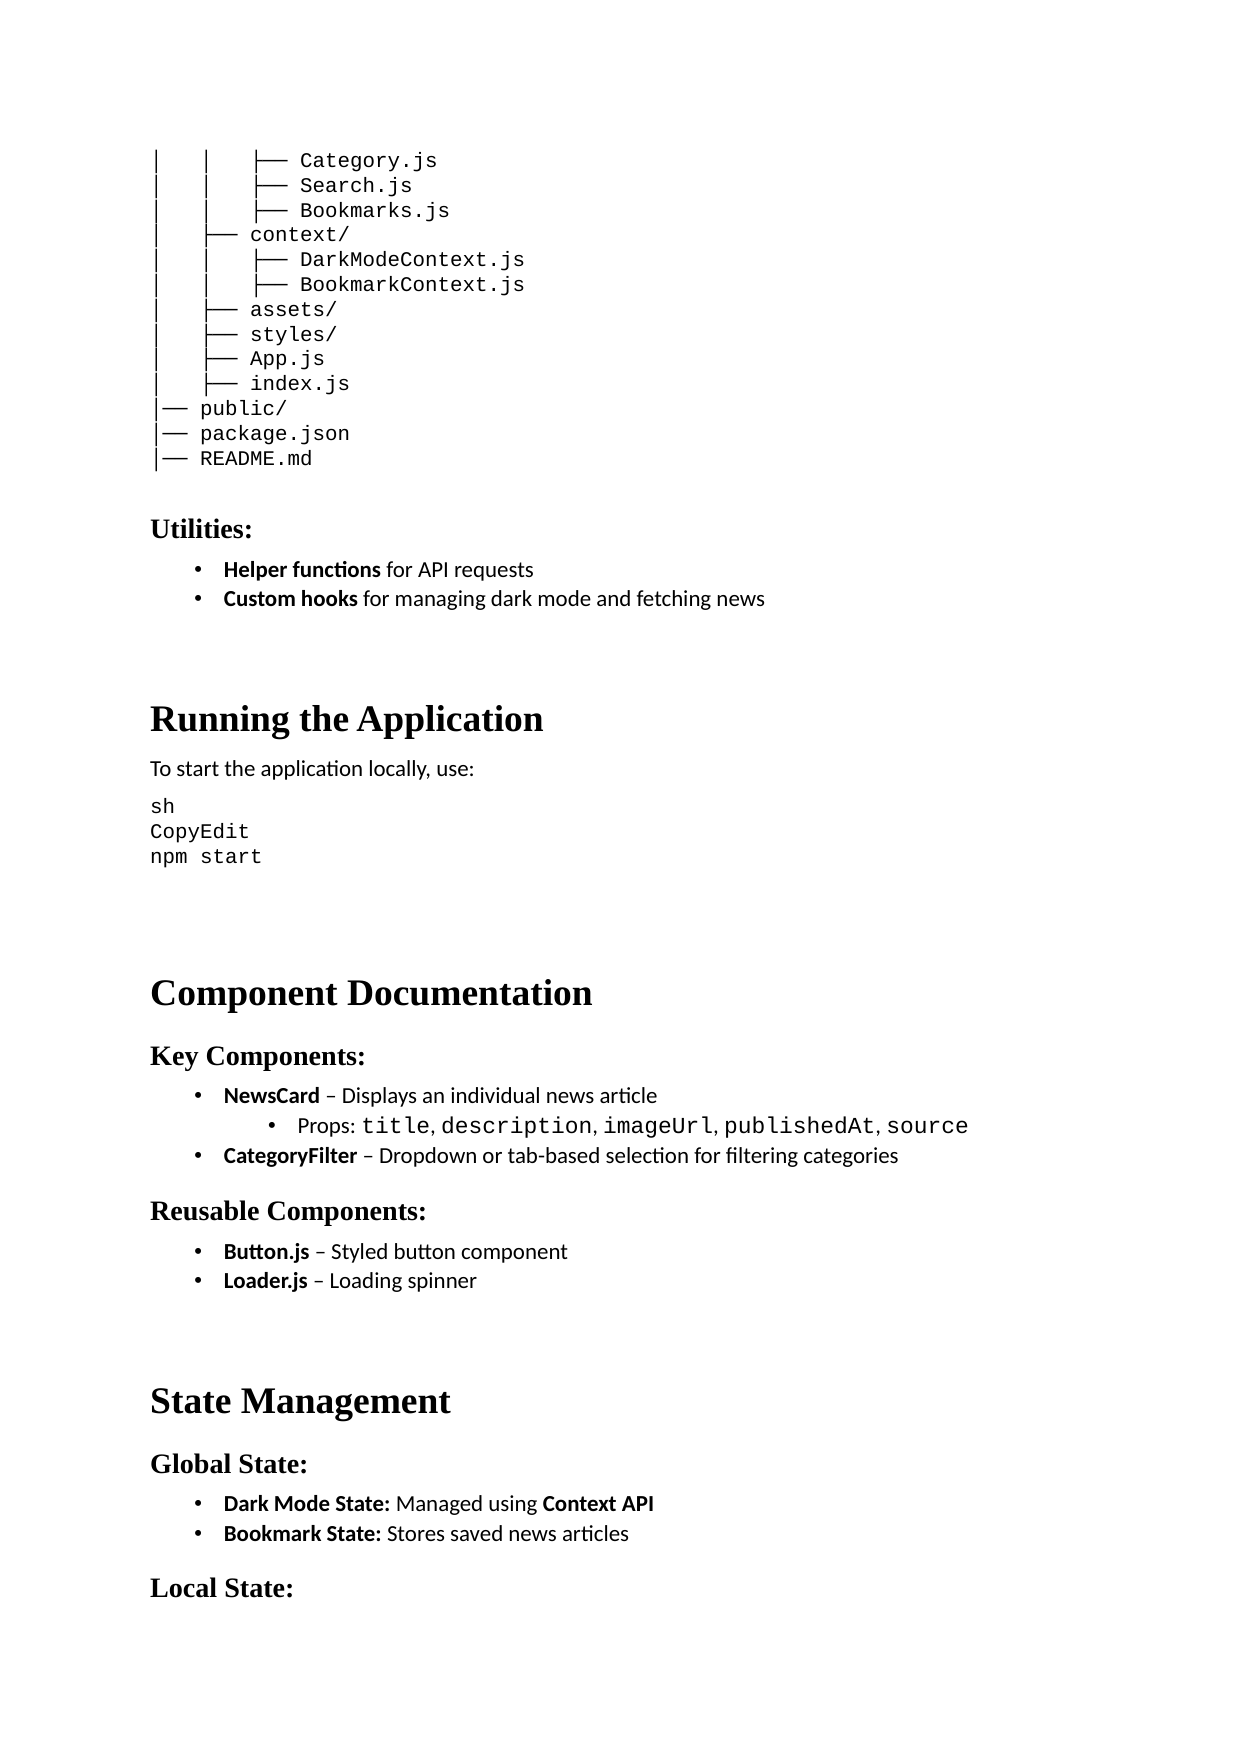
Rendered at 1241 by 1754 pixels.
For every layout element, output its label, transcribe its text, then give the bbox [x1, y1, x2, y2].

list Loader.js – Loading spinner [194, 1266, 1090, 1294]
text │ ├── context/ [150, 224, 1090, 248]
text npm start [150, 846, 1090, 869]
text │── package.json [157, 423, 1090, 446]
text │ ├── index.js [150, 373, 1090, 397]
text │ │ ├── Search.js [157, 175, 206, 198]
text │── public/ [150, 398, 1090, 422]
text │ ├── assets/ [207, 299, 1090, 322]
subtitle Reusable Components: [150, 1194, 1090, 1226]
text │ │ ├── BookmarkContext.js [150, 274, 1090, 298]
text │── README.md [150, 447, 1090, 471]
list Button.js – Styled button component [194, 1237, 1090, 1265]
text │ │ ├── DarkModeContext.js [150, 249, 1090, 273]
text │ │ ├── Category.js [150, 150, 1090, 174]
text │ ├── assets/ [157, 299, 206, 322]
subtitle Running the Application [150, 697, 1090, 740]
list Dark Mode State: Managed using Context API [194, 1489, 1090, 1517]
subtitle Local State: [150, 1571, 1090, 1603]
list NewsCard – Displays an individual news article [194, 1082, 1090, 1110]
subtitle Component Documentation [150, 971, 1090, 1014]
list Bookmark State: Stores saved news articles [194, 1519, 1090, 1547]
text │ │ ├── Bookmarks.js [150, 199, 1090, 223]
text │ ├── styles/ [150, 323, 1090, 347]
text To start the application locally, use: [150, 754, 1090, 782]
list Custom hooks for managing dark mode and fetching news [194, 584, 1090, 612]
subtitle Key Components: [150, 1039, 1090, 1071]
list Props: title, description, imageUrl, publishedAt, source [268, 1111, 1090, 1140]
text │ │ ├── Search.js [257, 175, 1090, 198]
text CopyEdit [150, 821, 1090, 845]
list CategoryFilter – Dropdown or tab-based selection for filtering categories [194, 1142, 1090, 1170]
text sh [150, 796, 1090, 820]
subtitle Utilities: [150, 512, 1090, 544]
subtitle State Management [150, 1378, 1090, 1422]
subtitle Global State: [150, 1447, 1090, 1479]
text │ │ ├── Search.js [207, 175, 256, 198]
list Helper functions for API requests [194, 555, 1090, 583]
text │ ├── App.js [150, 348, 1090, 372]
